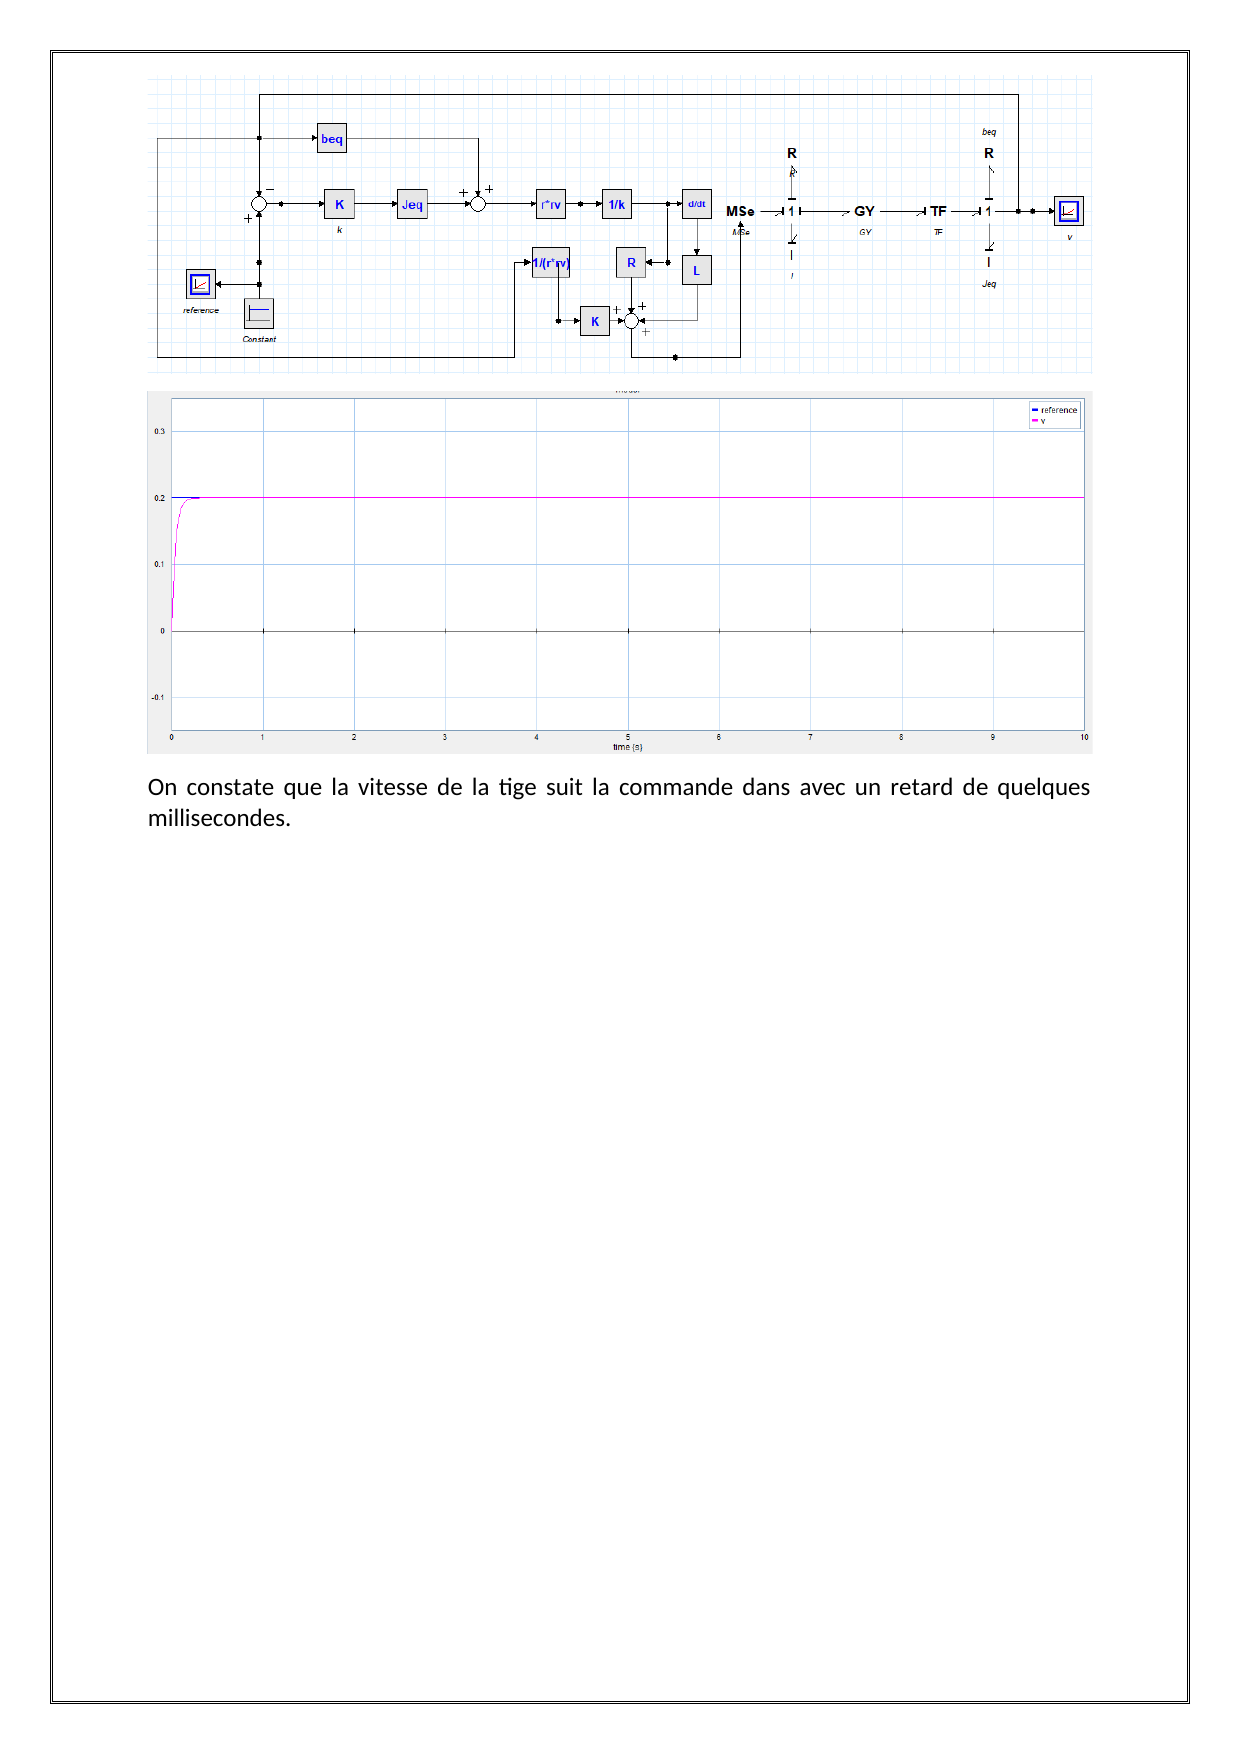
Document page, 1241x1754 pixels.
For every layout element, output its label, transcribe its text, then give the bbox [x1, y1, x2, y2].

text On constate que la vitesse de la tige suit la commande dans avec un retard de quelques millisecondes. [148, 771, 1093, 833]
